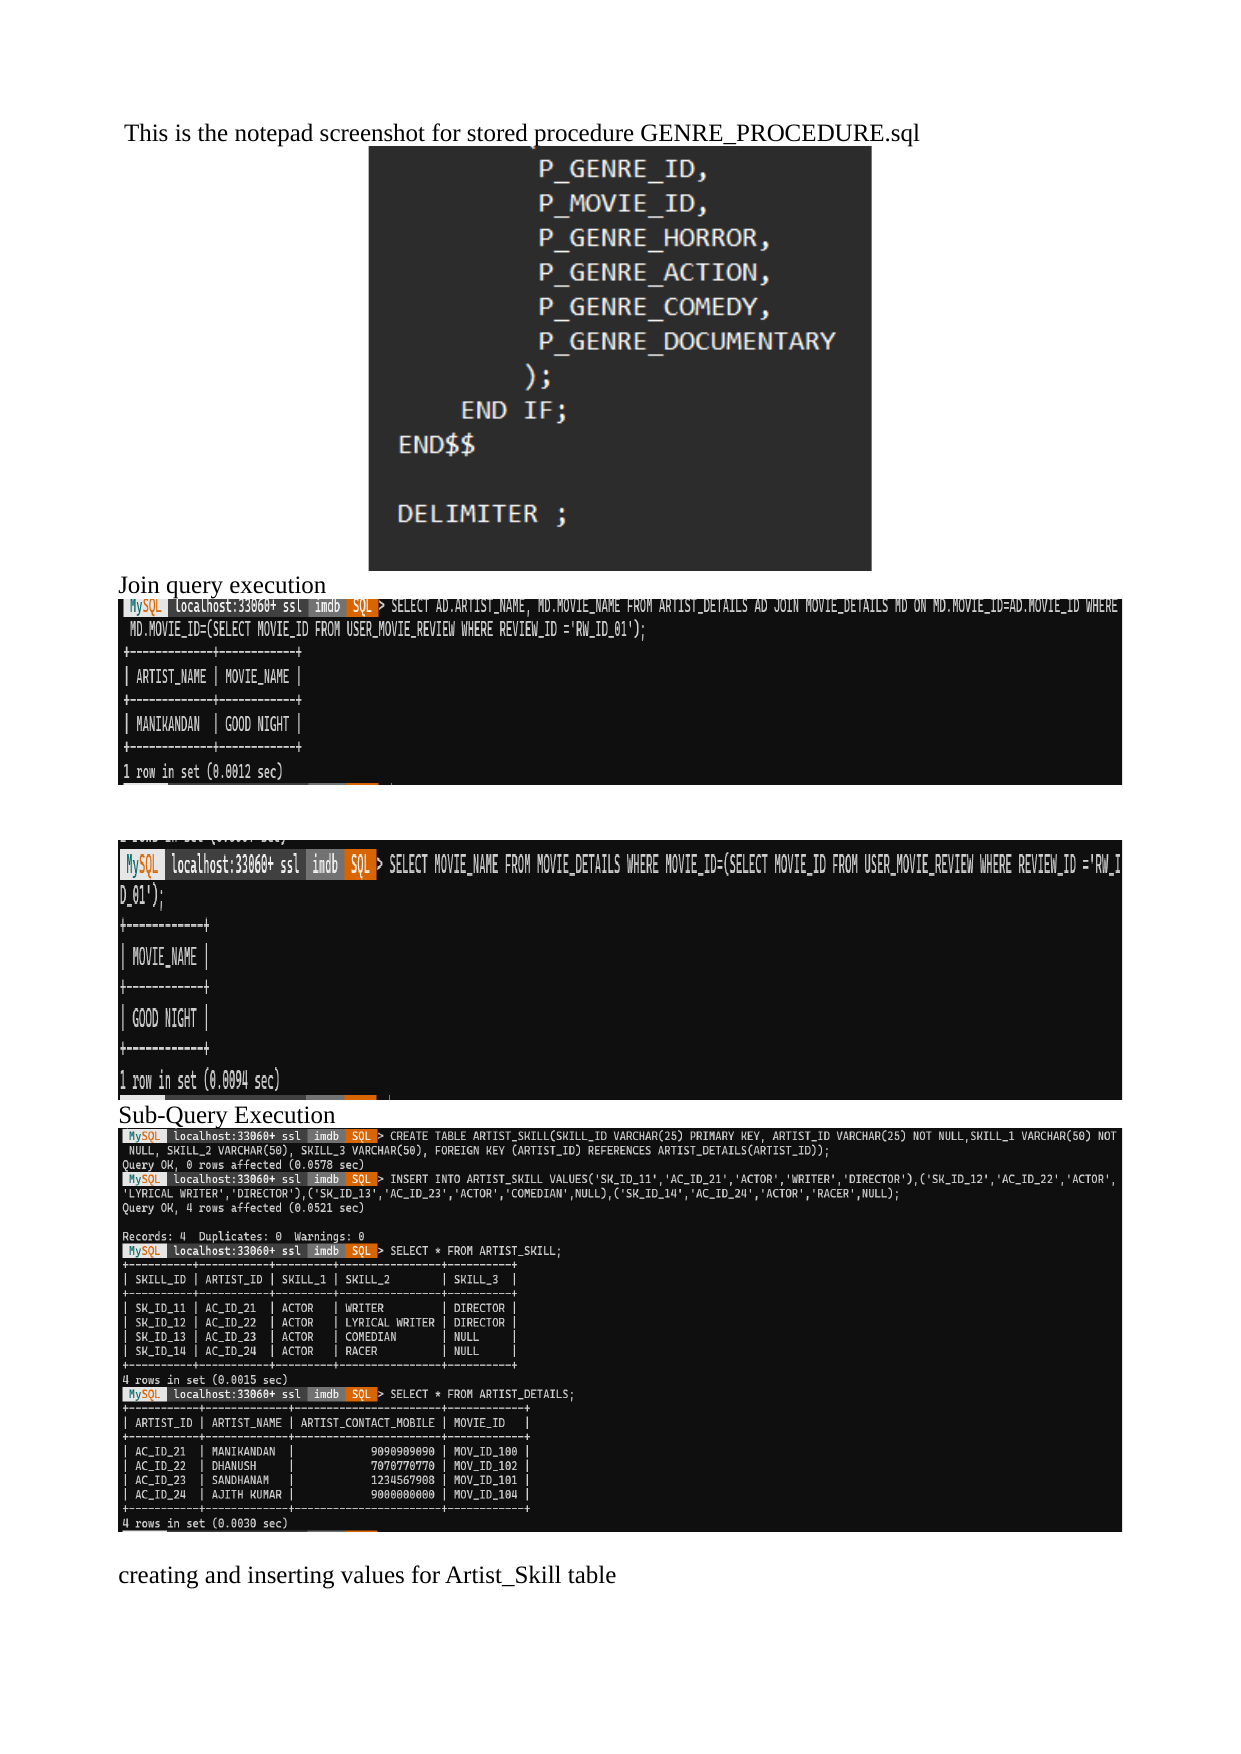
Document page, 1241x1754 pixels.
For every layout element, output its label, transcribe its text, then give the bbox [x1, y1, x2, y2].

picture [118, 840, 1123, 1100]
picture [118, 1128, 1123, 1532]
picture [368, 146, 872, 571]
text [118, 813, 1122, 840]
text creating and inserting values for Artist_Skill table [118, 1560, 1122, 1589]
text Sub-Query Execution [118, 1100, 1122, 1128]
text This is the notepad screenshot for stored procedure GENRE_PROCEDURE.sql [118, 118, 1122, 147]
text Join query execution [118, 147, 1122, 599]
picture [118, 599, 1123, 785]
